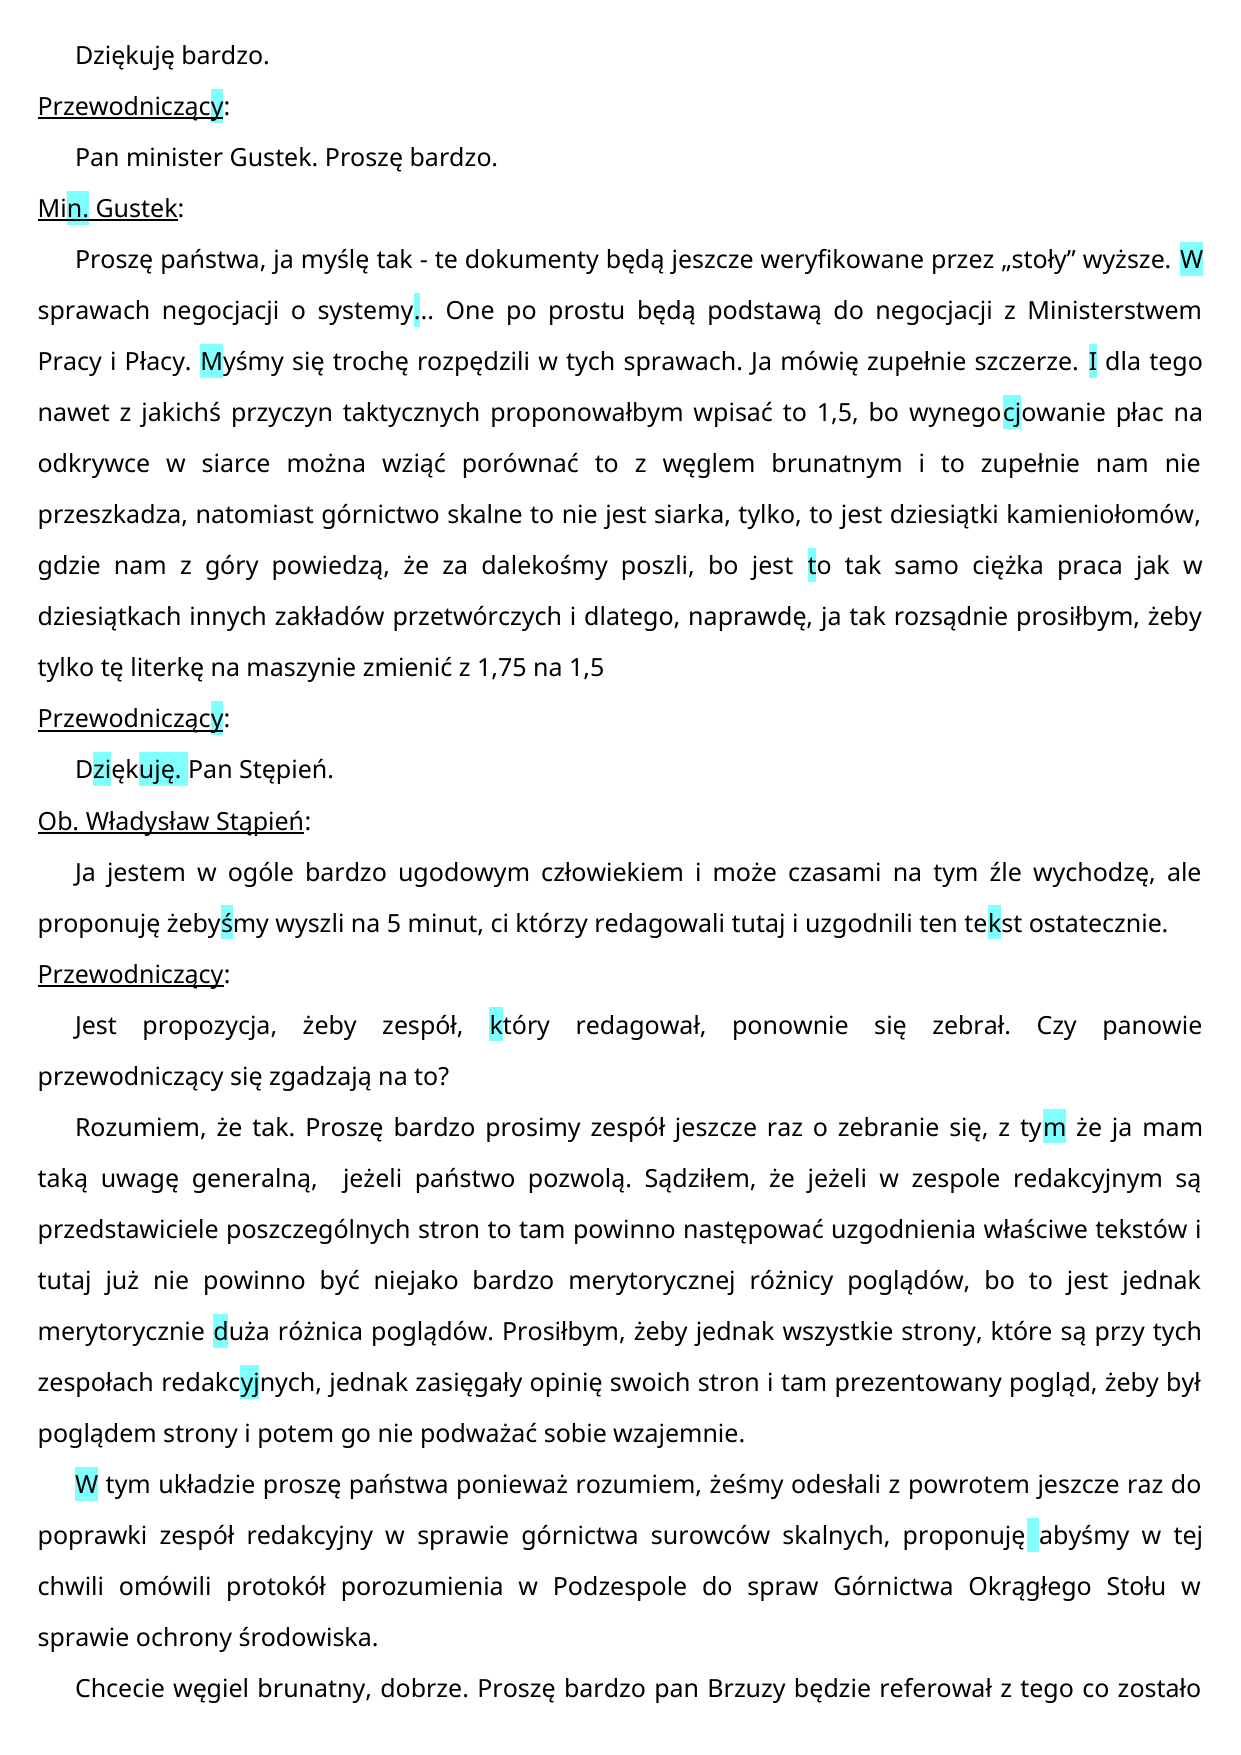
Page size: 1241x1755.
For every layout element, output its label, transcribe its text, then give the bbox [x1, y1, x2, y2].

text Przewodniczący: [37, 701, 1203, 735]
text Chcecie węgiel brunatny, dobrze. Proszę bardzo pan Brzuzy będzie referował z tego co zostało [37, 1671, 1203, 1705]
text Min. Gustek: [37, 191, 1203, 225]
text Rozumiem, że tak. Proszę bardzo prosimy zespół jeszcze raz o zebranie się, z tym że ja mam taką uwagę generalną, jeżeli państwo pozwolą. Sądziłem, że jeżeli w zespole redakcyjnym są przedstawiciele poszczególnych stron to tam powinno następować uzgodnienia właściwe tekstów i tutaj już nie powinno być niejako bardzo merytorycznej różnicy poglądów, bo to jest jednak merytorycznie duża różnica poglądów. Prosiłbym, żeby jednak wszystkie strony, które są przy tych zespołach redakcyjnych, jednak zasięgały opinię swoich stron i tam prezentowany pogląd, żeby był poglądem strony i potem go nie podważać sobie wzajemnie. [37, 1109, 1203, 1450]
text Jest propozycja, żeby zespół, który redagował, ponownie się zebrał. Czy panowie przewodniczący się zgadzają na to? [37, 1007, 1203, 1092]
text Dziękuję bardzo. [37, 37, 1203, 72]
text Ja jestem w ogóle bardzo ugodowym człowiekiem i może czasami na tym źle wychodzę, ale proponuję żebyśmy wyszli na 5 minut, ci którzy redagowali tutaj i uzgodnili ten tekst ostatecznie. [37, 854, 1203, 939]
text W tym układzie proszę państwa ponieważ rozumiem, żeśmy odesłali z powrotem jeszcze raz do poprawki zespół redakcyjny w sprawie górnictwa surowców skalnych, proponuję abyśmy w tej chwili omówili protokół porozumienia w Podzespole do spraw Górnictwa Okrągłego Stołu w sprawie ochrony środowiska. [37, 1467, 1203, 1654]
text Ob. Władysław Stąpień: [37, 803, 1203, 837]
text Przewodniczący: [37, 956, 1203, 990]
text Pan minister Gustek. Proszę bardzo. [37, 139, 1203, 174]
text Dziękuję. Pan Stępień. [37, 752, 1203, 786]
text Proszę państwa, ja myślę tak - te dokumenty będą jeszcze weryfikowane przez „stoły” wyższe. W sprawach negocjacji o systemy... One po prostu będą podstawą do negocjacji z Ministerstwem Pracy i Płacy. Myśmy się trochę rozpędzili w tych sprawach. Ja mówię zupełnie szczerze. I dla tego nawet z jakichś przyczyn taktycznych proponowałbym wpisać to 1,5, bo wynegocjowanie płac na odkrywce w siarce można wziąć porównać to z węglem brunatnym i to zupełnie nam nie przeszkadza, natomiast górnictwo skalne to nie jest siarka, tylko, to jest dziesiątki kamieniołomów, gdzie nam z góry powiedzą, że za dalekośmy poszli, bo jest to tak samo ciężka praca jak w dziesiątkach innych zakładów przetwórczych i dlatego, naprawdę, ja tak rozsądnie prosiłbym, żeby tylko tę literkę na maszynie zmienić z 1,75 na 1,5 [37, 242, 1203, 684]
text Przewodniczący: [37, 88, 1203, 123]
